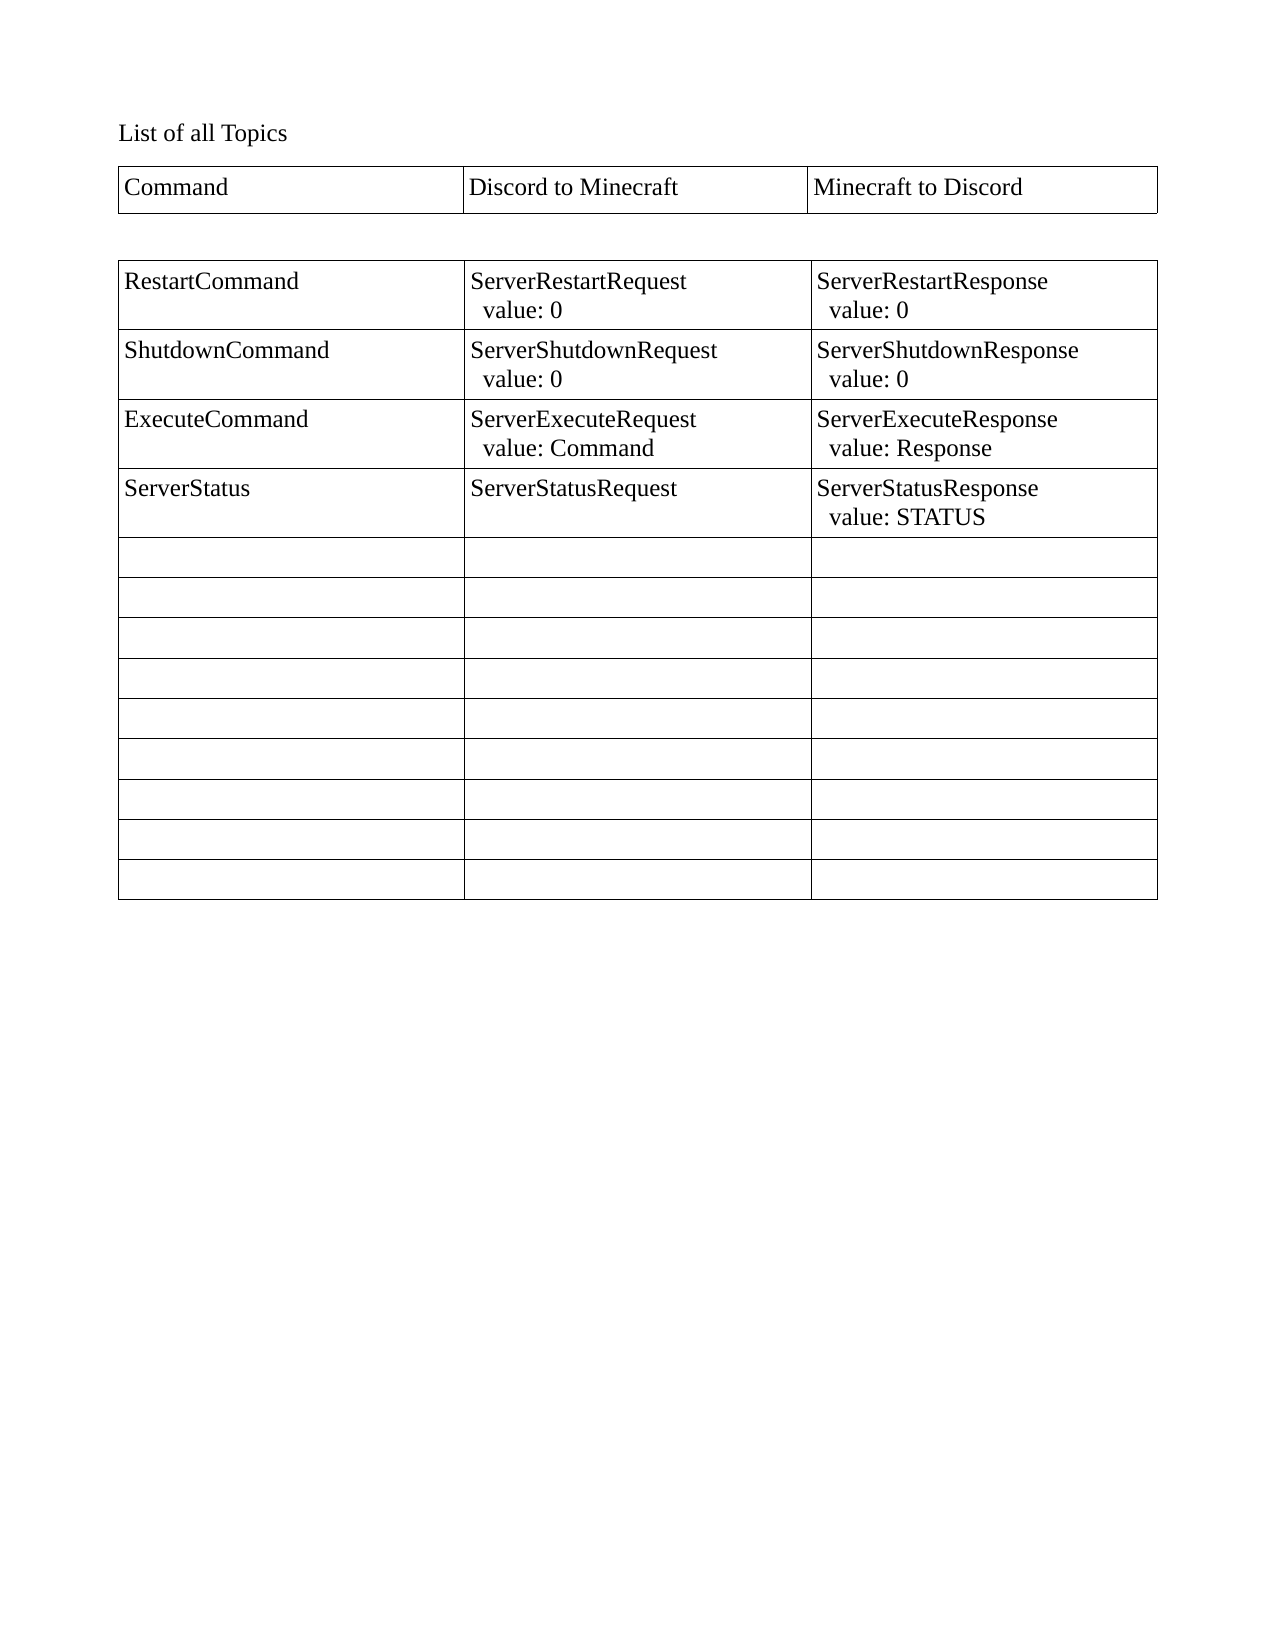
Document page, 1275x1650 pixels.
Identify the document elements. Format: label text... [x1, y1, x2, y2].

table_cell [812, 860, 1157, 899]
table_cell [812, 659, 1157, 698]
table_cell [465, 659, 811, 698]
table_cell [812, 578, 1157, 617]
table_cell [465, 780, 811, 819]
table_cell [465, 739, 811, 778]
table_header ServerRestartRequest value: 0 [465, 261, 811, 329]
table_header Command [119, 167, 463, 213]
table_cell [119, 739, 464, 778]
table_cell ShutdownCommand [119, 330, 464, 398]
table_cell ServerStatusResponse value: STATUS [812, 469, 1157, 537]
table_cell [812, 538, 1157, 577]
table_cell [465, 618, 811, 657]
table_cell [119, 618, 464, 657]
table_cell ServerStatus [119, 469, 464, 537]
table_cell ExecuteCommand [119, 400, 464, 467]
table_cell [119, 780, 464, 819]
table_cell [119, 699, 464, 738]
table_cell [119, 659, 464, 698]
table_header Minecraft to Discord [808, 167, 1157, 213]
table_cell [119, 578, 464, 617]
text List of all Topics [118, 118, 1157, 147]
table_cell [465, 578, 811, 617]
table_cell ServerShutdownRequest value: 0 [465, 330, 811, 398]
table_cell [119, 538, 464, 577]
table_header ServerRestartResponse value: 0 [812, 261, 1157, 329]
table_cell ServerExecuteResponse value: Response [812, 400, 1157, 467]
table_cell ServerStatusRequest [465, 469, 811, 537]
table_cell [465, 820, 811, 859]
table_cell [465, 538, 811, 577]
table_cell [119, 820, 464, 859]
table_header RestartCommand [119, 261, 464, 329]
table_cell ServerExecuteRequest value: Command [465, 400, 811, 467]
table_cell [119, 860, 464, 899]
table_cell [812, 820, 1157, 859]
table_header Discord to Minecraft [464, 167, 807, 213]
table_cell [812, 699, 1157, 738]
table_cell [812, 618, 1157, 657]
table_cell [465, 699, 811, 738]
table_cell ServerShutdownResponse value: 0 [812, 330, 1157, 398]
table_cell [465, 860, 811, 899]
table_cell [812, 739, 1157, 778]
table_cell [812, 780, 1157, 819]
